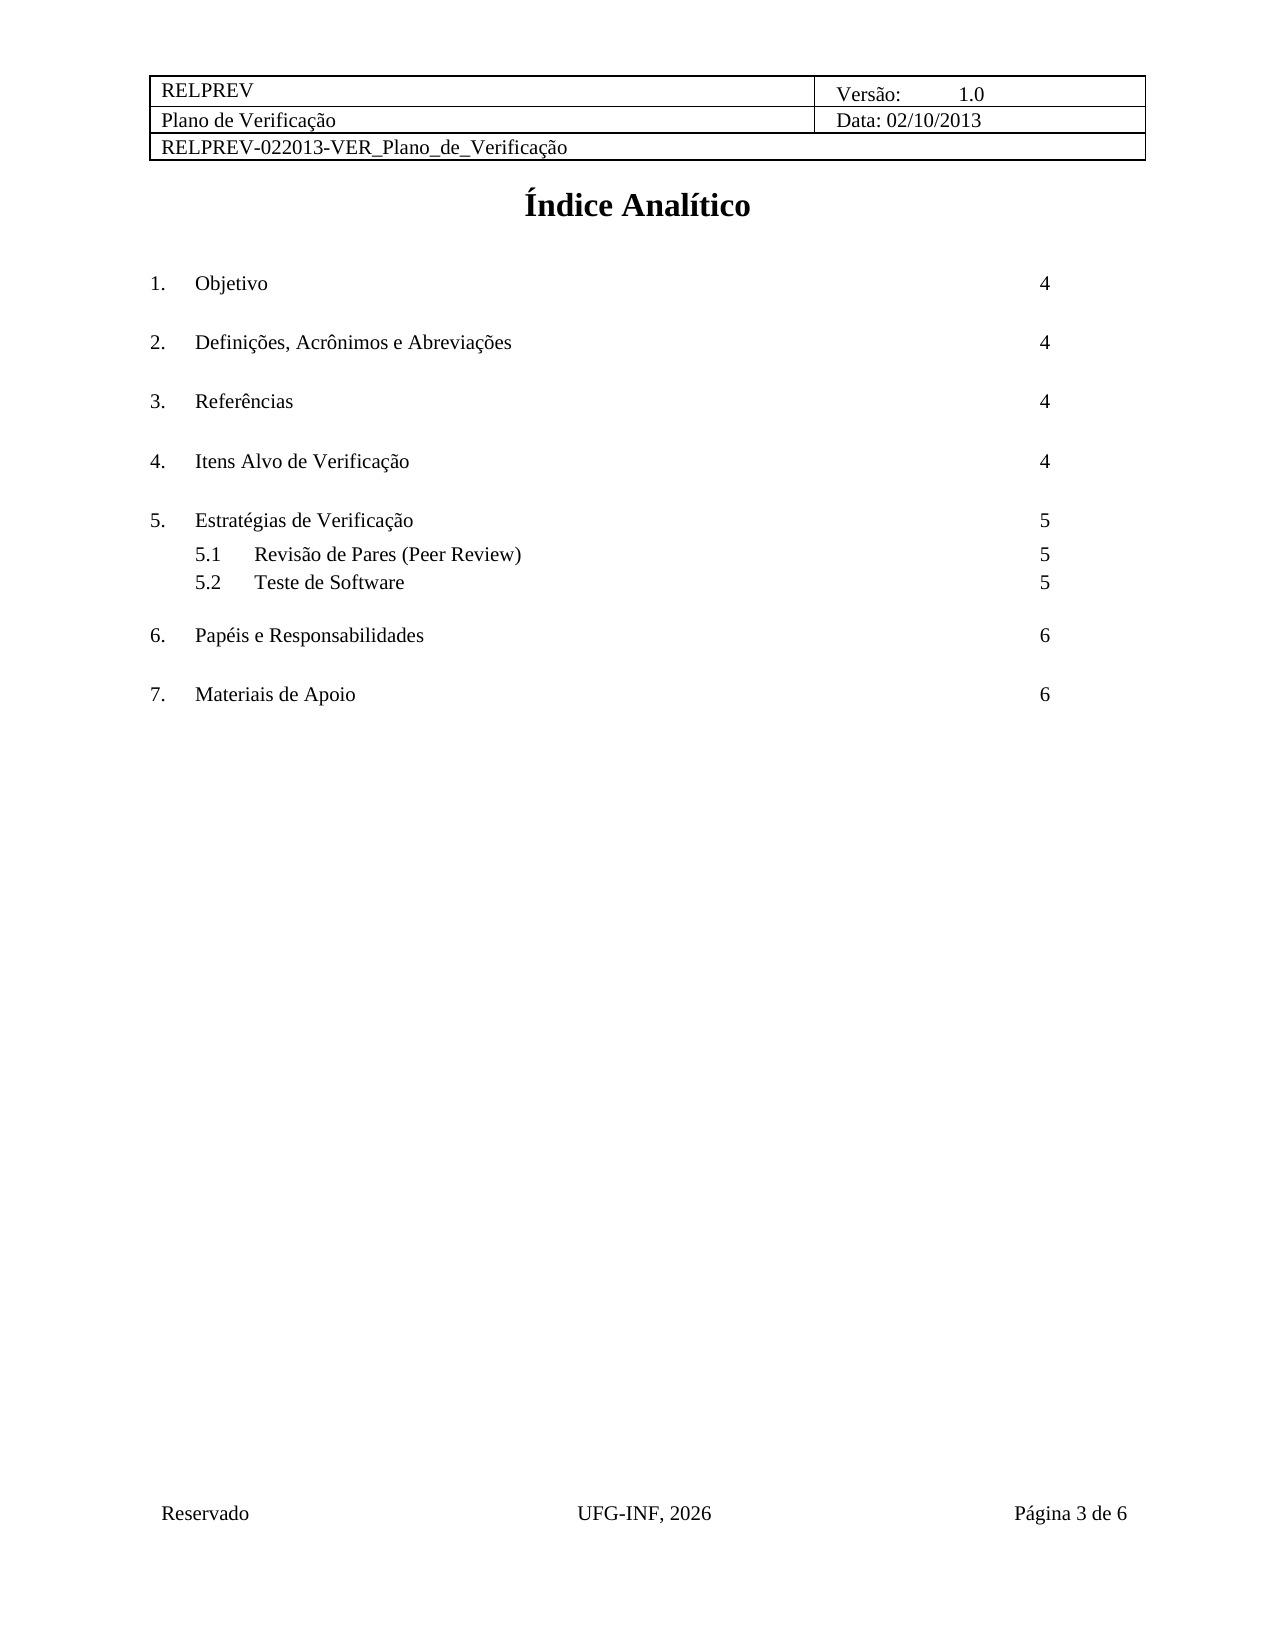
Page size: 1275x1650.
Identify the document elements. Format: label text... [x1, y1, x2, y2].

text 6. Papéis e Responsabilidades 6 [150, 620, 1050, 648]
text 5.2 Teste de Software 5 [195, 567, 1050, 595]
text 3. Referências 4 [150, 386, 1050, 414]
text 2. Definições, Acrônimos e Abreviações 4 [150, 327, 1050, 355]
text 5. Estratégias de Verificação 5 [150, 505, 1050, 533]
text 5.1 Revisão de Pares (Peer Review) 5 [195, 539, 1050, 567]
text 1. Objetivo 4 [150, 268, 1050, 296]
text 7. Materiais de Apoio 6 [150, 679, 1050, 708]
text Índice Analítico [150, 185, 1125, 224]
text 4. Itens Alvo de Verificação 4 [150, 446, 1050, 474]
